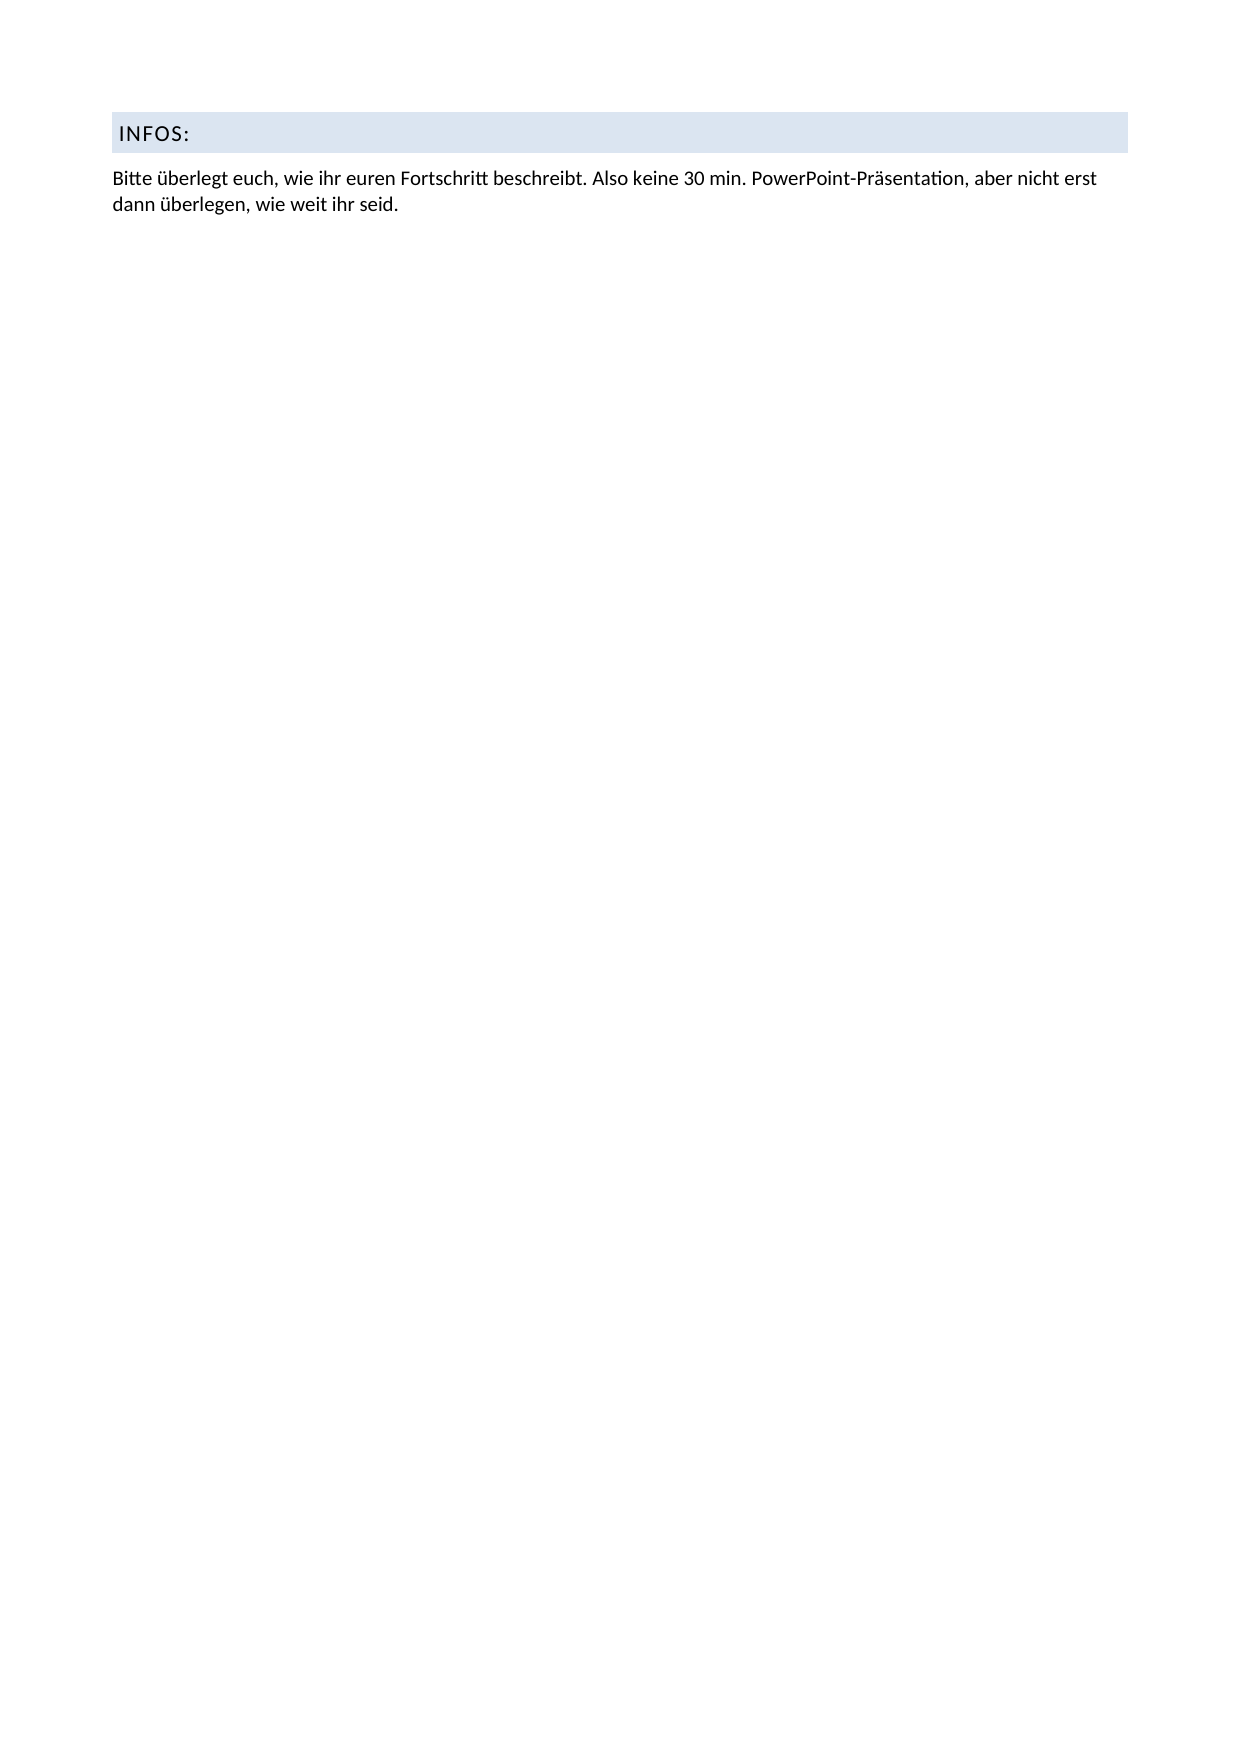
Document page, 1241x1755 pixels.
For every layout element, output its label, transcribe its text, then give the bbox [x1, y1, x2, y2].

text Bitte überlegt euch, wie ihr euren Fortschritt beschreibt. Also keine 30 min. PowerPoint-Präsentation, aber nicht erst dann überlegen, wie weit ihr seid. [112, 166, 1128, 216]
subtitle INFOS: [119, 119, 1122, 147]
